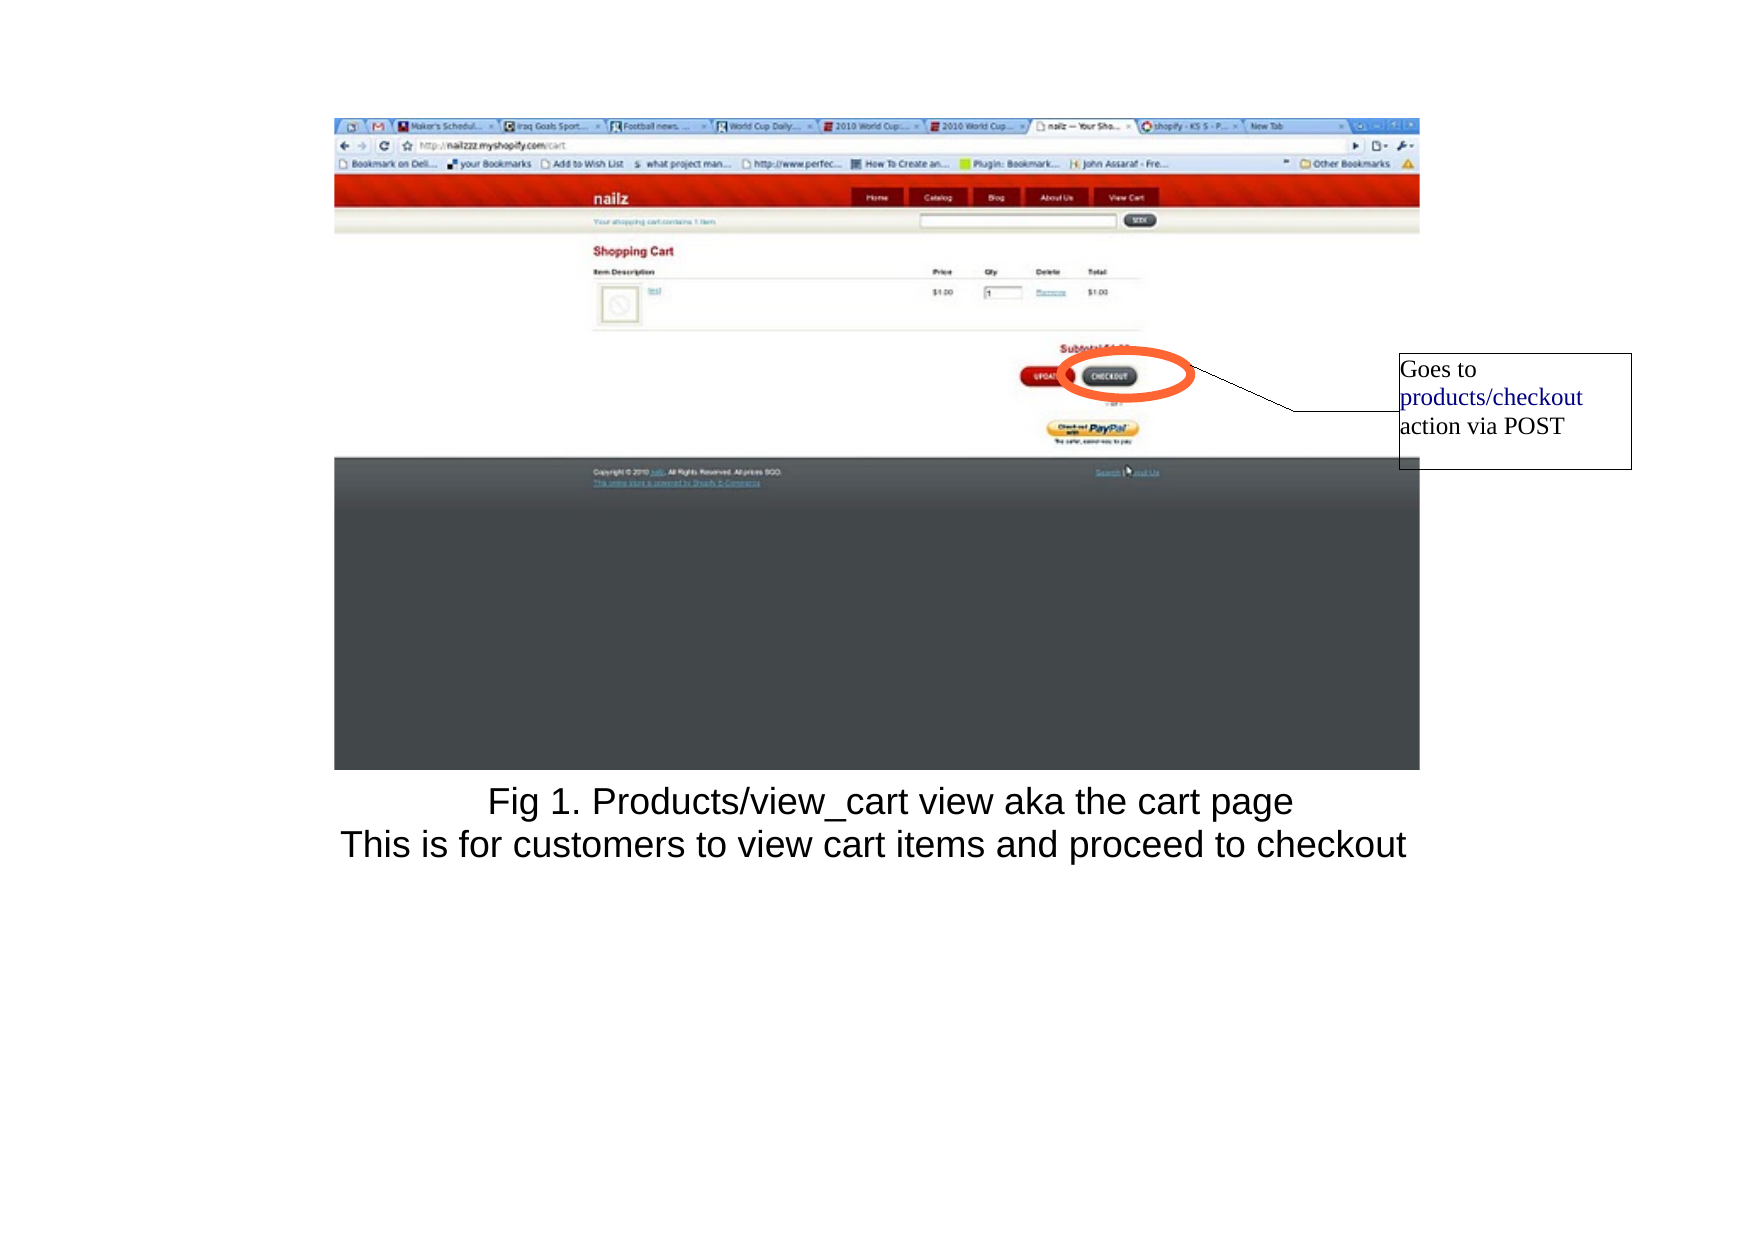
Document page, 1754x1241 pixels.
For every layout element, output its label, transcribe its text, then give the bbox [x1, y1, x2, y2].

picture [334, 118, 1420, 770]
text Fig 1. Products/view_cart view aka the cart page [118, 751, 1636, 822]
picture [1403, 395, 1408, 404]
picture [1413, 423, 1420, 433]
picture [1400, 354, 1420, 469]
text This is for customers to view cart items and proceed to checkout [118, 822, 1636, 866]
